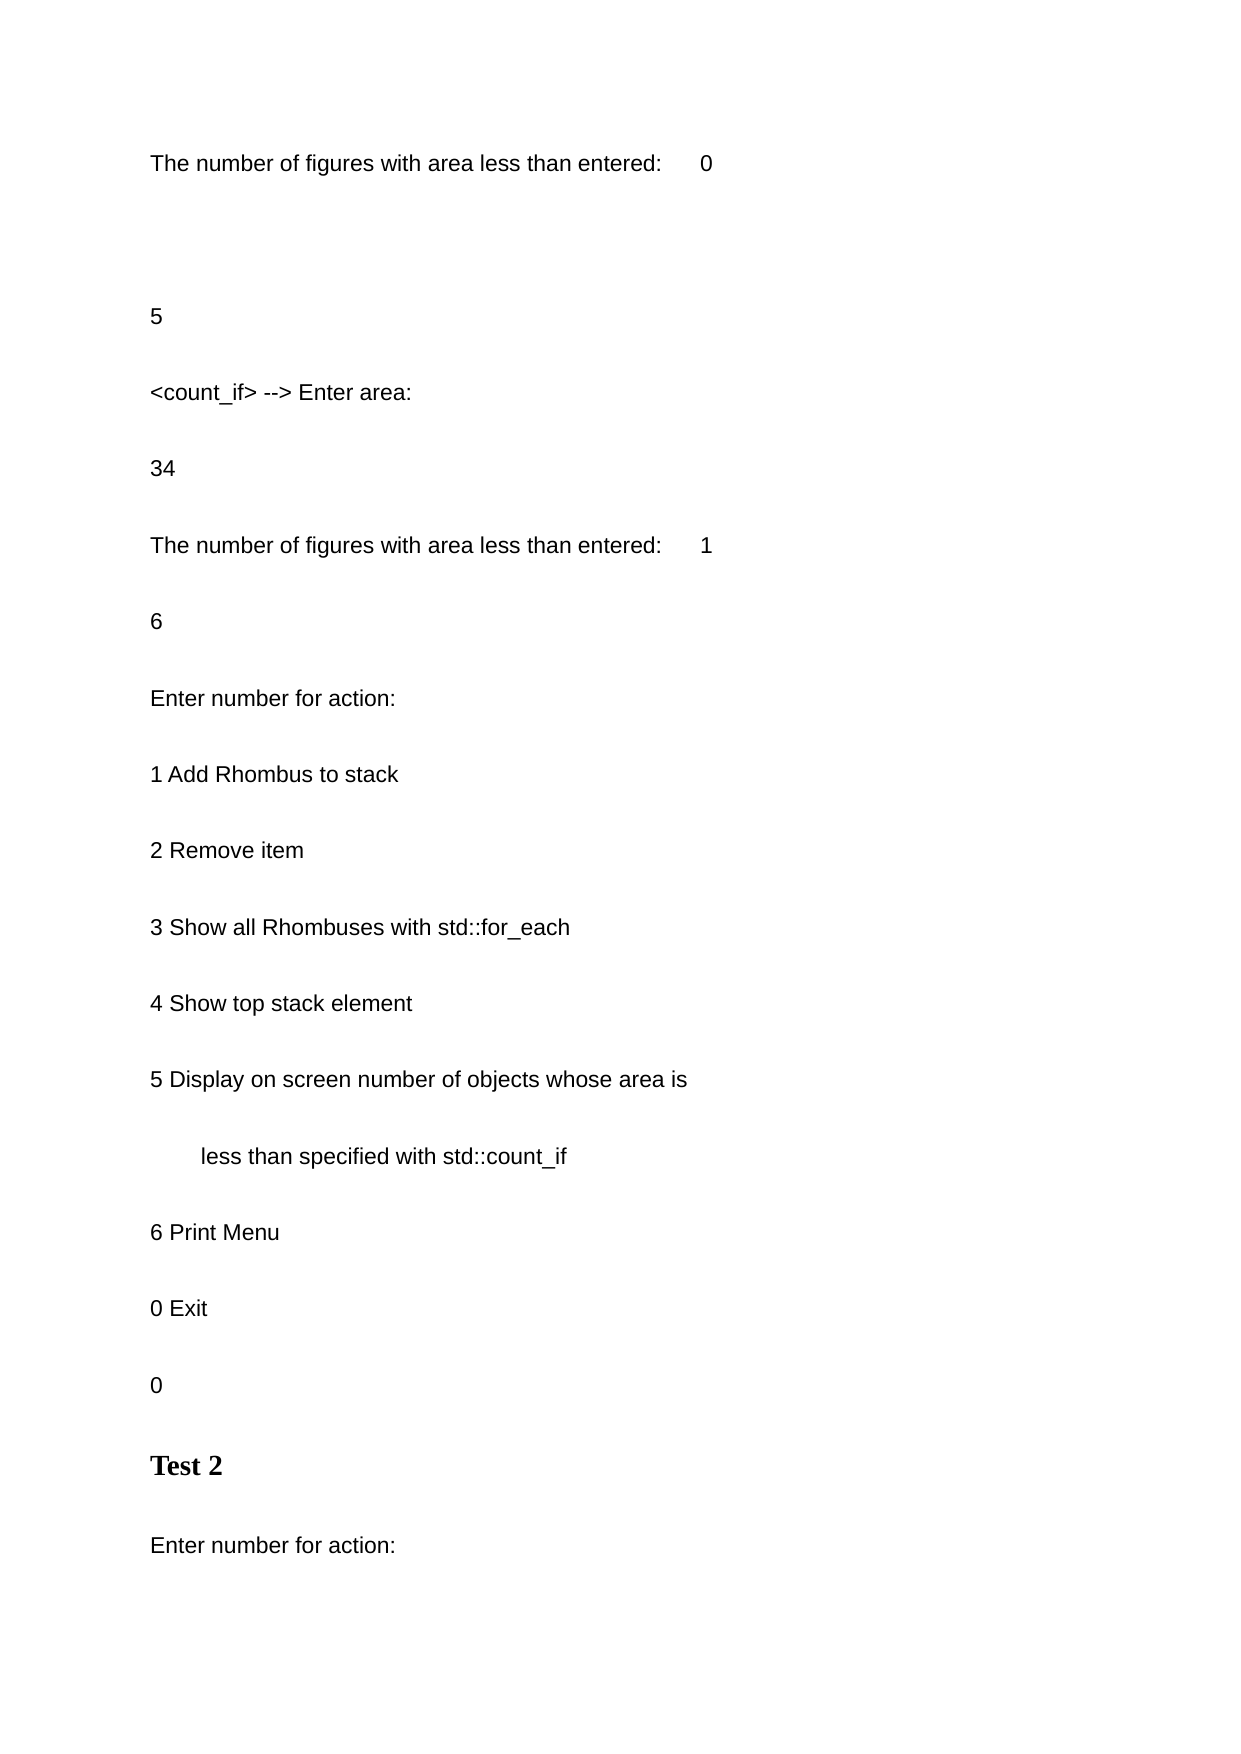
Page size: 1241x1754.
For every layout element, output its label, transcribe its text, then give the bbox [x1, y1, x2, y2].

text 3 Show all Rhombuses with std::for_each [150, 913, 1090, 940]
text 1 Add Rhombus to stack [150, 761, 1090, 787]
text Enter number for action: [150, 1532, 1090, 1558]
text <count_if> --> Enter area: [150, 379, 1090, 405]
text 6 [150, 608, 1090, 634]
text The number of figures with area less than entered: 0 [150, 150, 1090, 176]
text 5 Display on screen number of objects whose area is [150, 1066, 1090, 1093]
text 6 Print Menu [150, 1219, 1090, 1245]
text 0 Exit [150, 1295, 1090, 1322]
text The number of figures with area less than entered: 1 [150, 532, 1090, 558]
text 4 Show top stack element [150, 990, 1090, 1016]
text 0 [150, 1372, 1090, 1398]
text 2 Remove item [150, 837, 1090, 863]
text Test 2 [150, 1448, 1090, 1482]
text Enter number for action: [150, 684, 1090, 711]
text 5 [150, 303, 1090, 329]
text 34 [150, 455, 1090, 482]
text less than specified with std::count_if [150, 1143, 1090, 1169]
